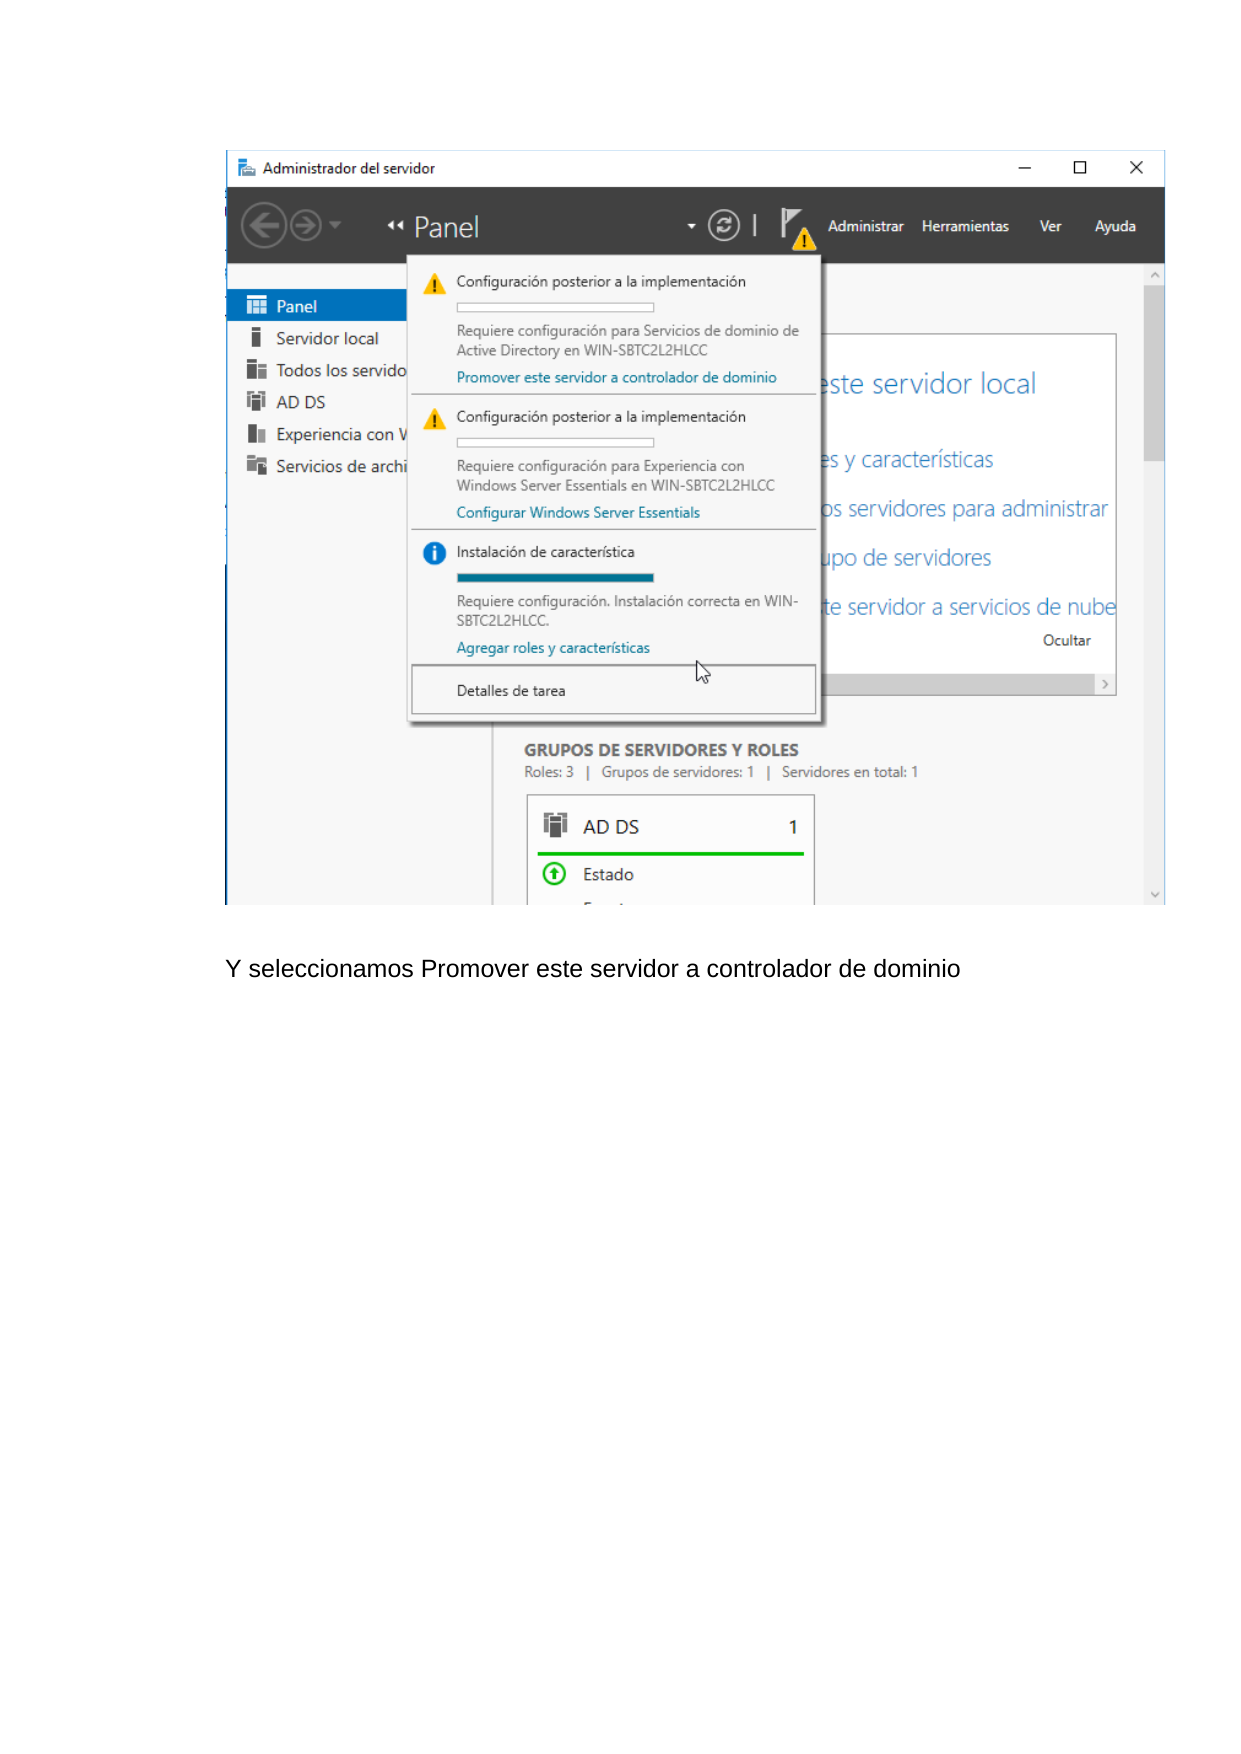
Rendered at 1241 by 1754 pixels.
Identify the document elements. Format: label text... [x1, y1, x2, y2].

text Y seleccionamos Promover este servidor a controlador de dominio [225, 954, 1090, 983]
